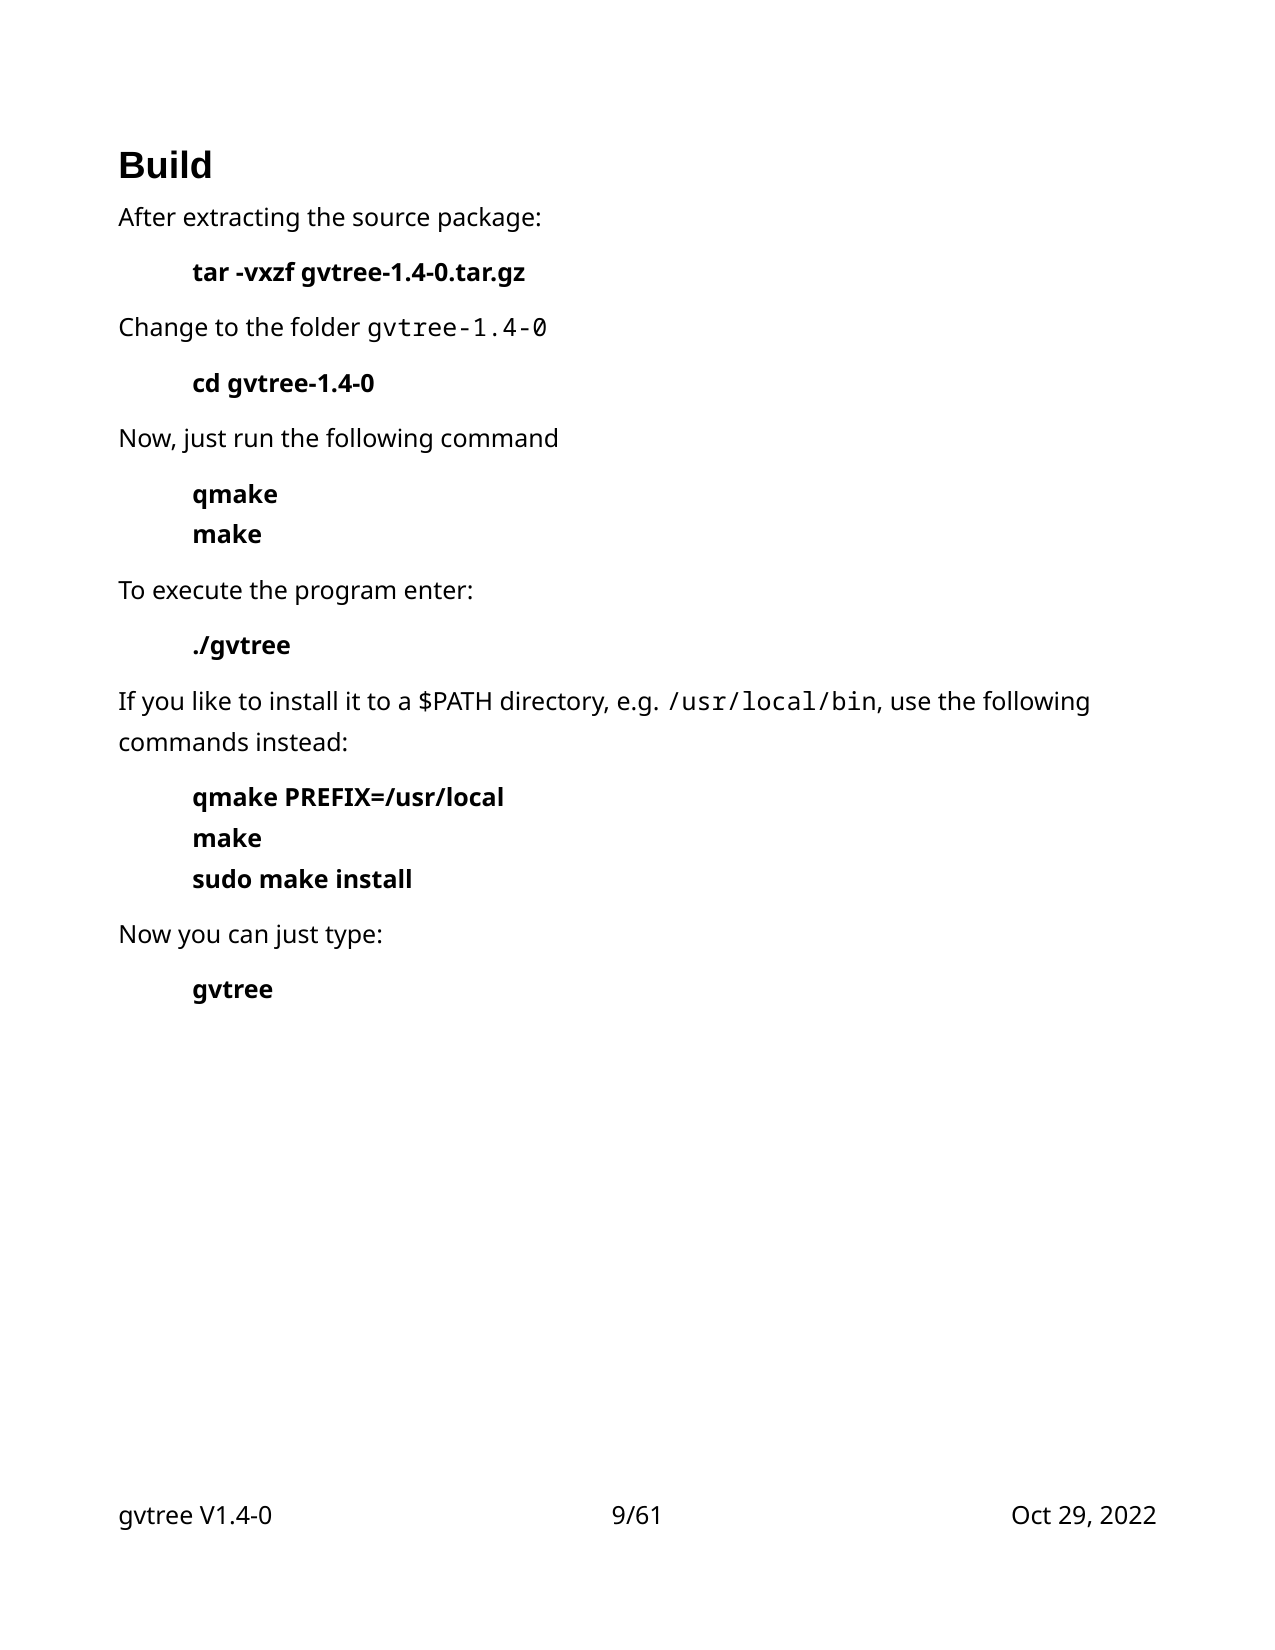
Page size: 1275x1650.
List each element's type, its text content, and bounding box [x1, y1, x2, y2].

text If you like to install it to a $PATH directory, e.g. /usr/local/bin, use the following commands instead: [118, 683, 1157, 758]
text qmake make [118, 476, 1157, 551]
text tar -vxzf gvtree-1.4-0.tar.gz [118, 255, 1157, 289]
text After extracting the source package: [118, 199, 1157, 233]
text Change to the folder gvtree-1.4-0 [118, 310, 1157, 344]
text ./gvtree [118, 628, 1157, 662]
subtitle Build [118, 143, 1157, 187]
text Now you can just type: [118, 917, 1157, 951]
text To execute the program enter: [118, 573, 1157, 607]
text cd gvtree-1.4-0 [118, 366, 1157, 399]
text qmake PREFIX=/usr/local make sudo make install [118, 780, 1157, 895]
text gvtree [118, 972, 1157, 1006]
text Now, just run the following command [118, 421, 1157, 455]
